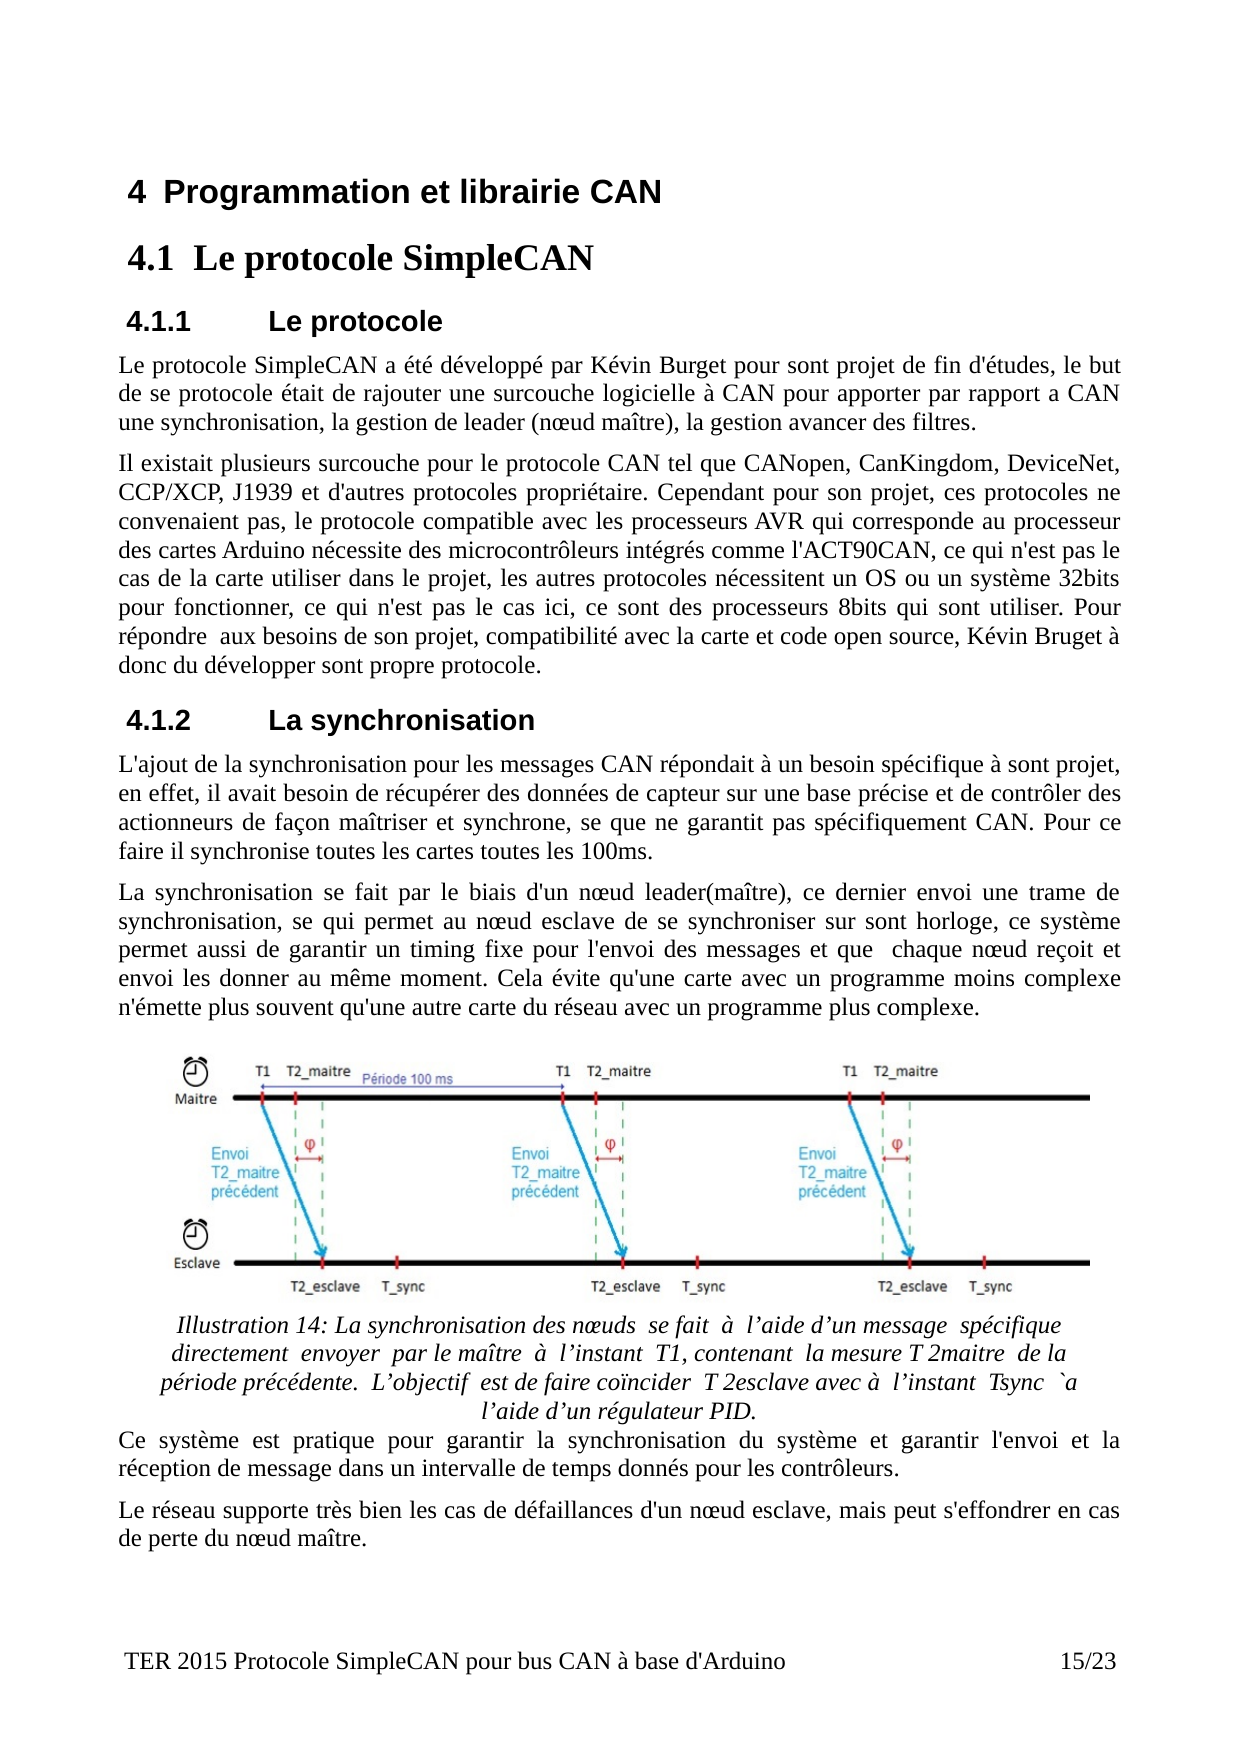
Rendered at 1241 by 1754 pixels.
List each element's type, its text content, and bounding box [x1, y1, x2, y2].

text Le protocole SimpleCAN a été développé par Kévin Burget pour sont projet de fin d'études, le but de se protocole était de rajouter une surcouche logicielle à CAN pour apporter par rapport a CAN une synchronisation, la gestion de leader (nœud maître), la gestion avancer des filtres. [118, 350, 1122, 436]
subtitle Programmation et librairie CAN [118, 172, 1122, 211]
subtitle La synchronisation [118, 703, 1122, 737]
text La synchronisation se fait par le biais d'un nœud leader(maître), ce dernier envoi une trame de synchronisation, se qui permet au nœud esclave de se synchroniser sur sont horloge, ce système permet aussi de garantir un timing fixe pour l'envoi des messages et que chaque nœud reçoit et envoi les donner au même moment. Cela évite qu'une carte avec un programme moins complexe n'émette plus souvent qu'une autre carte du réseau avec un programme plus complexe. [118, 877, 1122, 1021]
text Ce système est pratique pour garantir la synchronisation du système et garantir l'envoi et la réception de message dans un intervalle de temps donnés pour les contrôleurs. [118, 1033, 1122, 1482]
subtitle Le protocole SimpleCAN [118, 236, 1122, 279]
text Illustration 14: La synchronisation des nœuds se fait à l’aide d’un message spécifique directement envoyer par le maître à l’instant T1, contenant la mesure T 2maitre de la période précédente. L’objectif est de faire coïncider T 2esclave avec à l’instant Tsync `a l’aide d’un régulateur PID. [137, 1046, 1103, 1425]
subtitle Le protocole [118, 304, 1122, 337]
text Le réseau supporte très bien les cas de défaillances d'un nœud esclave, mais peut s'effondrer en cas de perte du nœud maître. [118, 1495, 1122, 1552]
picture [150, 1045, 1090, 1310]
text L'ajout de la synchronisation pour les messages CAN répondait à un besoin spécifique à sont projet, en effet, il avait besoin de récupérer des données de capteur sur une base précise et de contrôler des actionneurs de façon maîtriser et synchrone, se que ne garantit pas spécifiquement CAN. Pour ce faire il synchronise toutes les cartes toutes les 100ms. [118, 749, 1122, 864]
text Il existait plusieurs surcouche pour le protocole CAN tel que CANopen, CanKingdom, DeviceNet, CCP/XCP, J1939 et d'autres protocoles propriétaire. Cependant pour son projet, ces protocoles ne convenaient pas, le protocole compatible avec les processeurs AVR qui corresponde au processeur des cartes Arduino nécessite des microcontrôleurs intégrés comme l'ACT90CAN, ce qui n'est pas le cas de la carte utiliser dans le projet, les autres protocoles nécessitent un OS ou un système 32bits pour fonctionner, ce qui n'est pas le cas ici, ce sont des processeurs 8bits qui sont utiliser. Pour répondre aux besoins de son projet, compatibilité avec la carte et code open source, Kévin Bruget à donc du développer sont propre protocole. [118, 448, 1122, 678]
